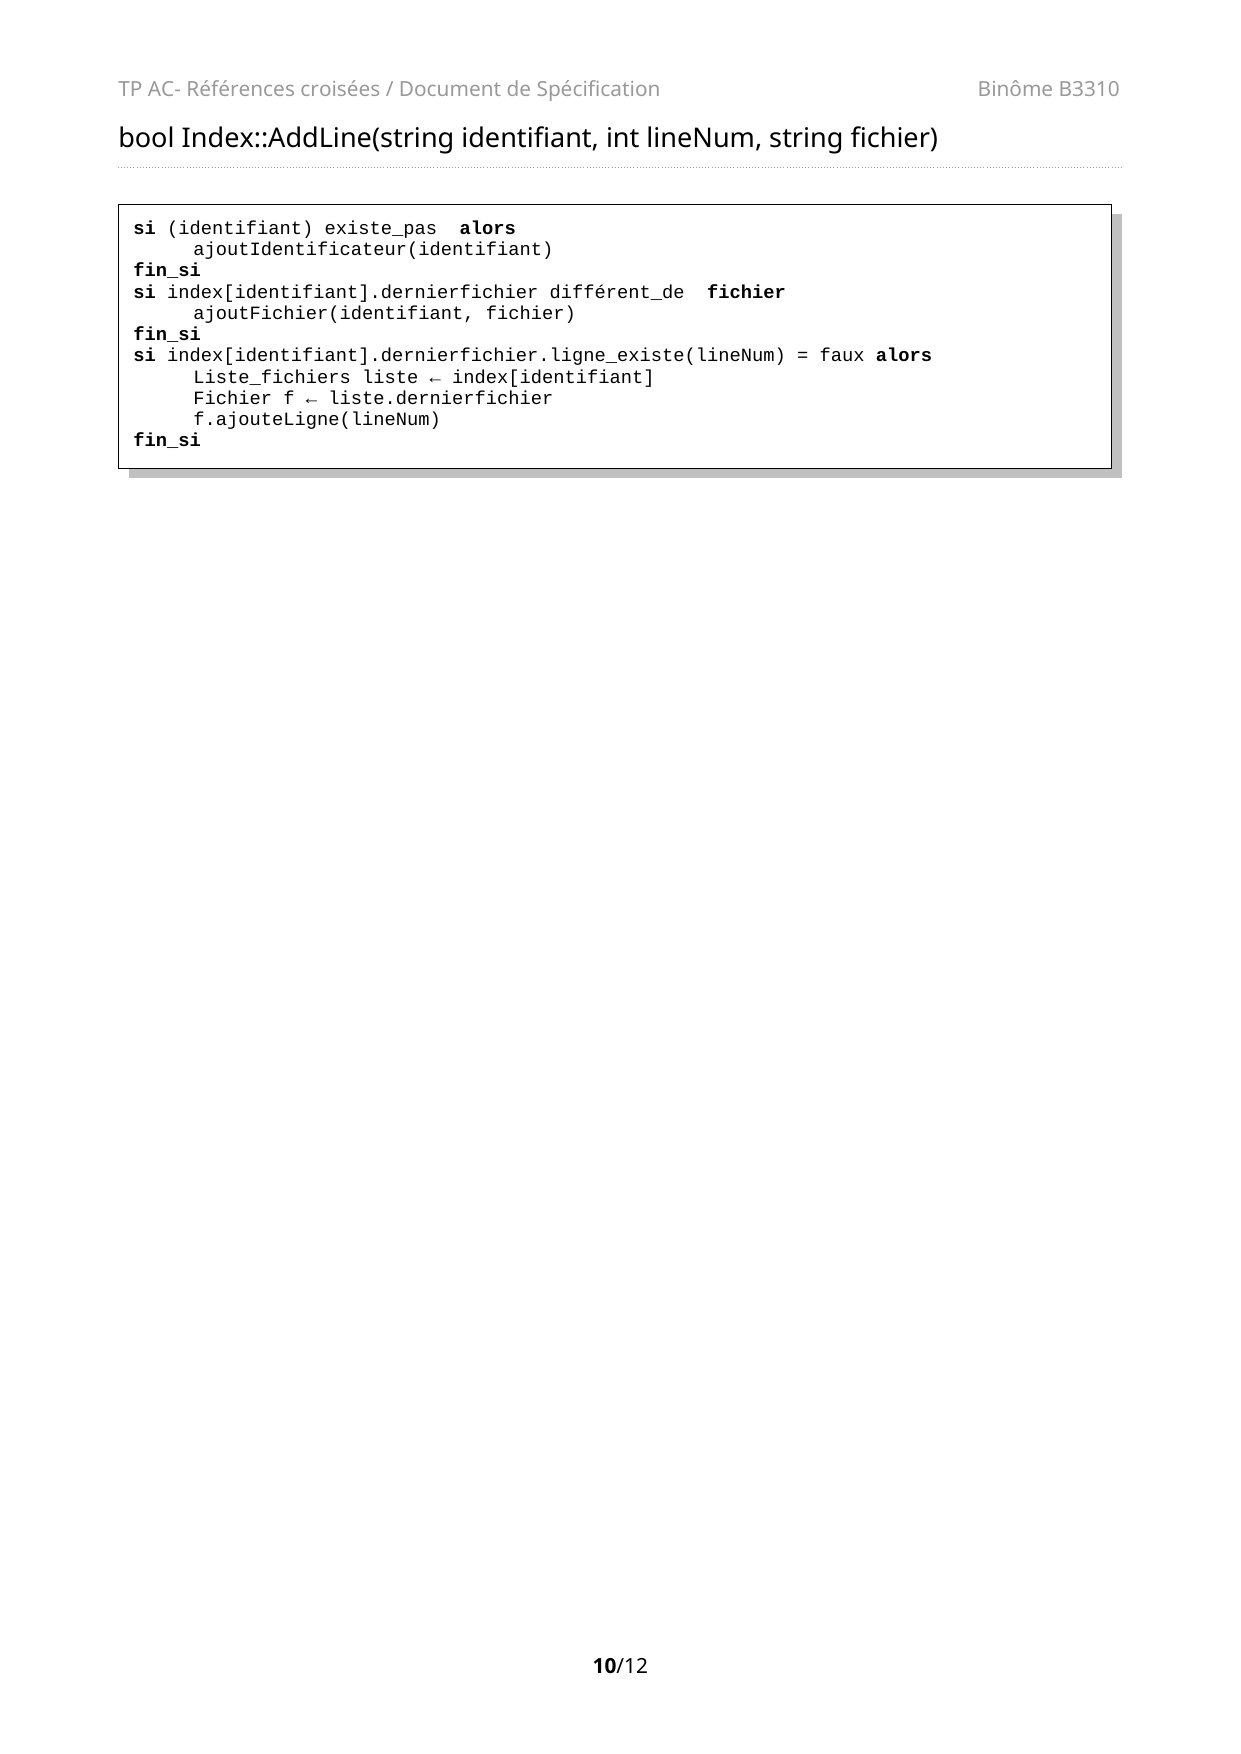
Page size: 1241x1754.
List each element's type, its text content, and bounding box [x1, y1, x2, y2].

text fin_si [119, 310, 1111, 331]
text si index[identifiant].dernierfichier.ligne_existe(lineNum) = faux alors [119, 331, 1111, 353]
text ajoutIdentificateur(identifiant) [119, 225, 1111, 246]
text f.ajouteLigne(lineNum) [119, 395, 1111, 416]
text fin_si [119, 416, 1111, 467]
subtitle bool Index::AddLine(string identifiant, int lineNum, string fichier) [118, 118, 1122, 168]
text si (identifiant) existe_pas alors [119, 205, 1111, 225]
text ajoutFichier(identifiant, fichier) [119, 289, 1111, 310]
text Liste_fichiers liste ← index[identifiant] [119, 353, 1111, 374]
text fin_si [119, 246, 1111, 268]
text si index[identifiant].dernierfichier différent_de fichier [119, 268, 1111, 289]
text Fichier f ← liste.dernierfichier [119, 374, 1111, 395]
